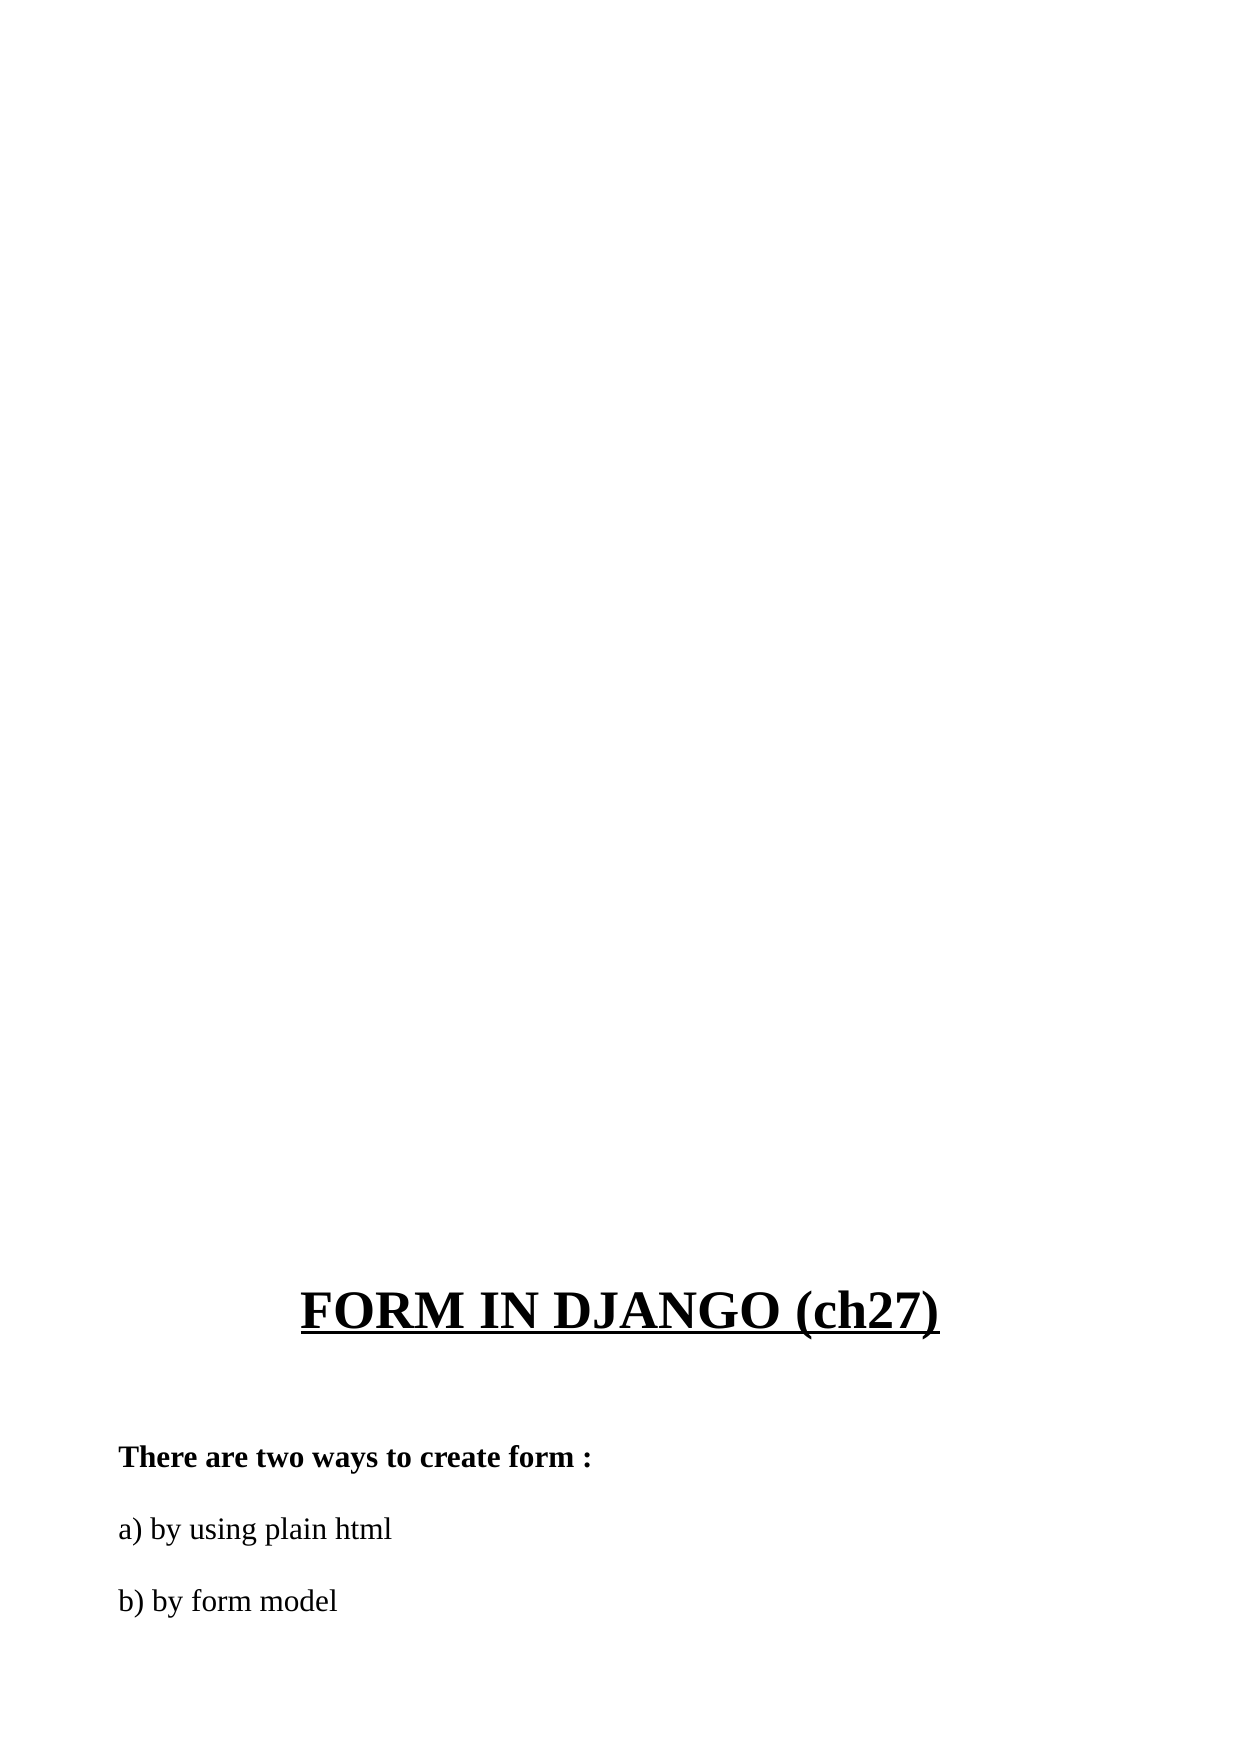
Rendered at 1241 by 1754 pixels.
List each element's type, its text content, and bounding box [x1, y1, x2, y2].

text a) by using plain html [118, 1510, 1122, 1546]
text b) by form model [118, 1582, 1122, 1618]
text There are two ways to create form : [118, 1438, 1122, 1474]
text FORM IN DJANGO (ch27) [118, 1278, 1122, 1340]
